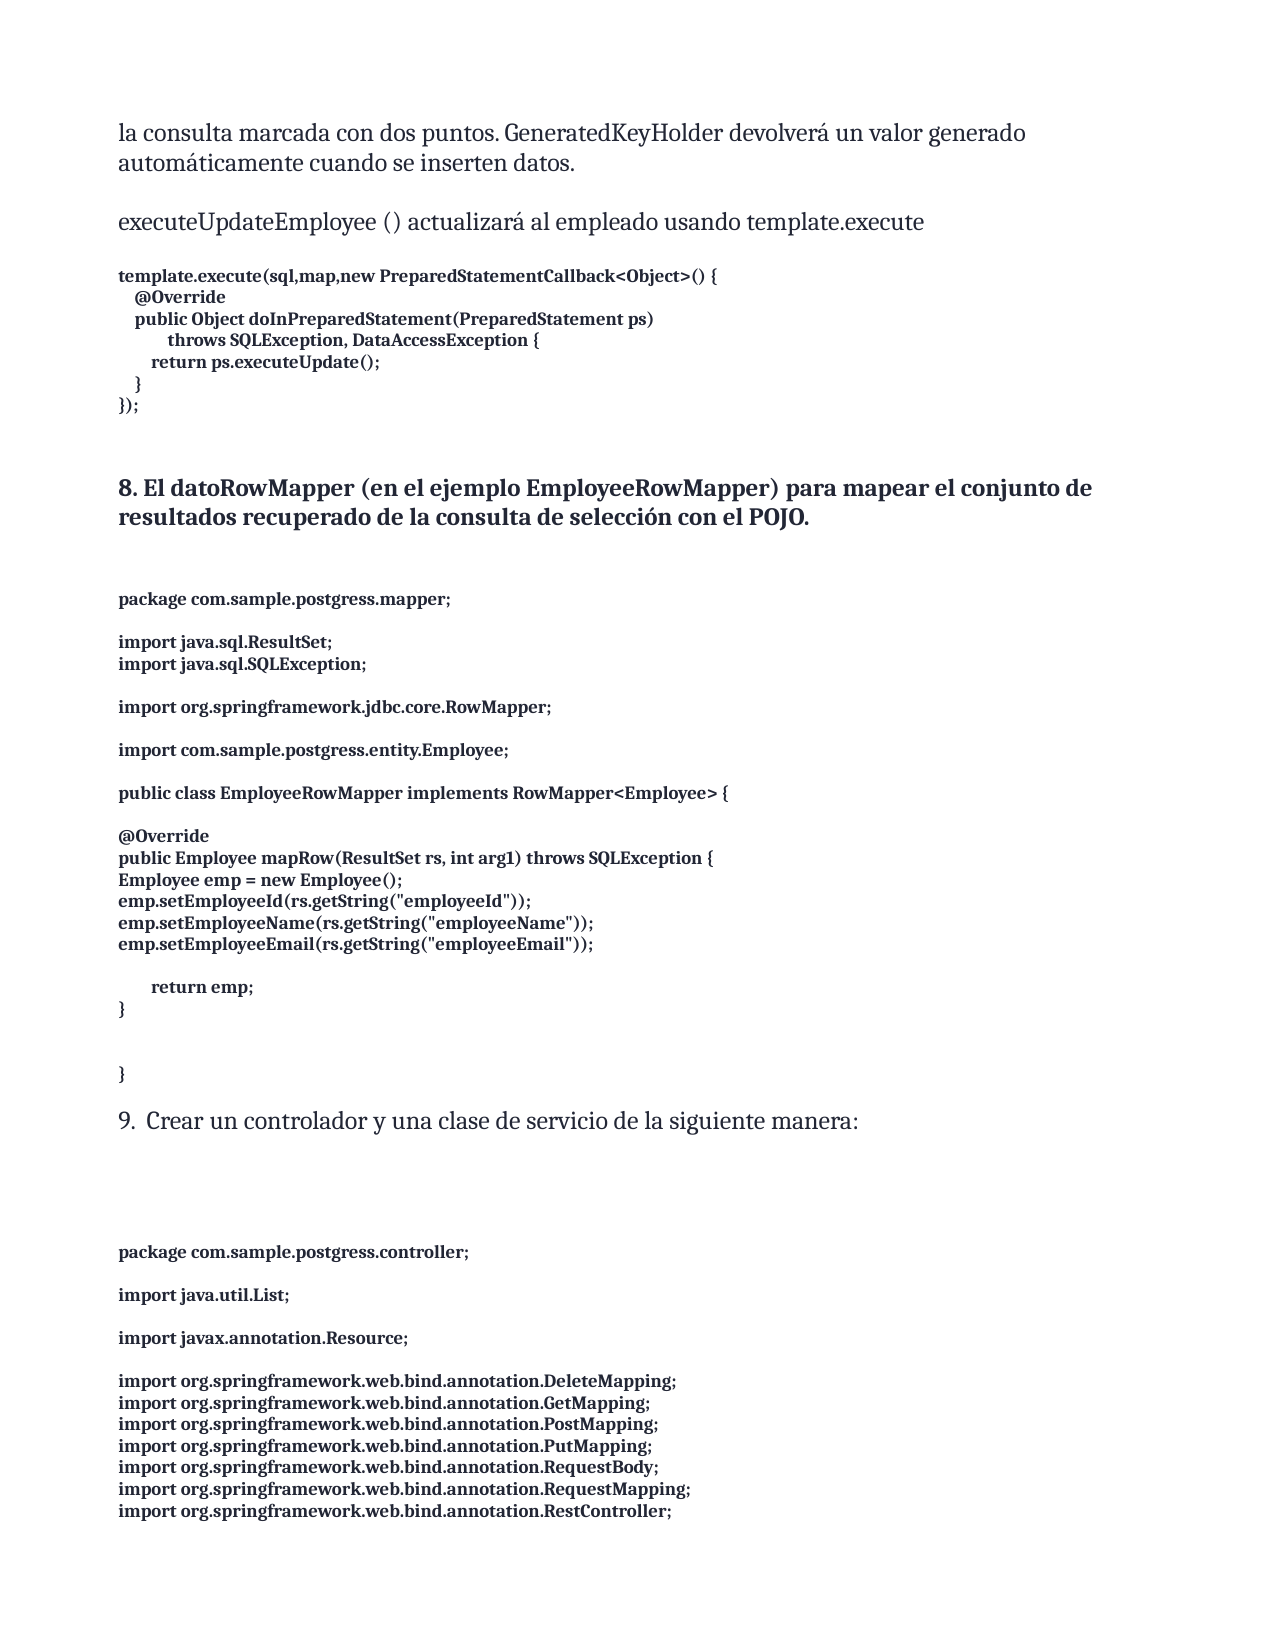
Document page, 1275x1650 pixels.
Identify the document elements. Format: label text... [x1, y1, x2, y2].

text return emp; [118, 977, 1157, 998]
text package com.sample.postgress.mapper; [118, 589, 1157, 610]
text @Override [118, 287, 1157, 308]
text import org.springframework.web.bind.annotation.PostMapping; [118, 1414, 1157, 1436]
text } [118, 998, 1157, 1020]
text import javax.annotation.Resource; [118, 1328, 1157, 1349]
text }); [118, 395, 1157, 416]
text import org.springframework.web.bind.annotation.GetMapping; [118, 1392, 1157, 1414]
text la consulta marcada con dos puntos. GeneratedKeyHolder devolverá un valor generado automáticamente cuando se inserten datos. [118, 118, 1157, 178]
text import org.springframework.jdbc.core.RowMapper; [118, 697, 1157, 718]
text } [118, 1063, 1157, 1085]
text 8. El datoRowMapper (en el ejemplo EmployeeRowMapper) para mapear el conjunto de resultados recuperado de la consulta de selección con el POJO. [118, 474, 1157, 531]
text package com.sample.postgress.controller; [118, 1241, 1157, 1263]
text throws SQLException, DataAccessException { [118, 330, 1157, 352]
text import org.springframework.web.bind.annotation.RequestBody; [118, 1457, 1157, 1479]
text return ps.executeUpdate(); [118, 352, 1157, 373]
text executeUpdateEmployee () actualizará al empleado usando template.execute [118, 207, 1157, 237]
text 9. Crear un controlador y una clase de servicio de la siguiente manera: [118, 1106, 1157, 1136]
text public Employee mapRow(ResultSet rs, int arg1) throws SQLException { [118, 847, 1157, 869]
text import java.sql.SQLException; [118, 653, 1157, 675]
text import org.springframework.web.bind.annotation.RequestMapping; [118, 1479, 1157, 1500]
text import org.springframework.web.bind.annotation.PutMapping; [118, 1436, 1157, 1457]
text emp.setEmployeeId(rs.getString("employeeId")); [118, 891, 1157, 912]
text public Object doInPreparedStatement(PreparedStatement ps) [118, 308, 1157, 330]
text Employee emp = new Employee(); [118, 869, 1157, 891]
text public class EmployeeRowMapper implements RowMapper<Employee> { [118, 783, 1157, 804]
text import org.springframework.web.bind.annotation.RestController; [118, 1500, 1157, 1522]
text @Override [118, 826, 1157, 847]
text emp.setEmployeeName(rs.getString("employeeName")); [118, 912, 1157, 934]
text import org.springframework.web.bind.annotation.DeleteMapping; [118, 1371, 1157, 1392]
text import java.util.List; [118, 1284, 1157, 1306]
text import java.sql.ResultSet; [118, 632, 1157, 653]
text import com.sample.postgress.entity.Employee; [118, 740, 1157, 761]
text } [118, 373, 1157, 395]
text emp.setEmployeeEmail(rs.getString("employeeEmail")); [118, 934, 1157, 955]
text template.execute(sql,map,new PreparedStatementCallback<Object>() { [118, 265, 1157, 287]
